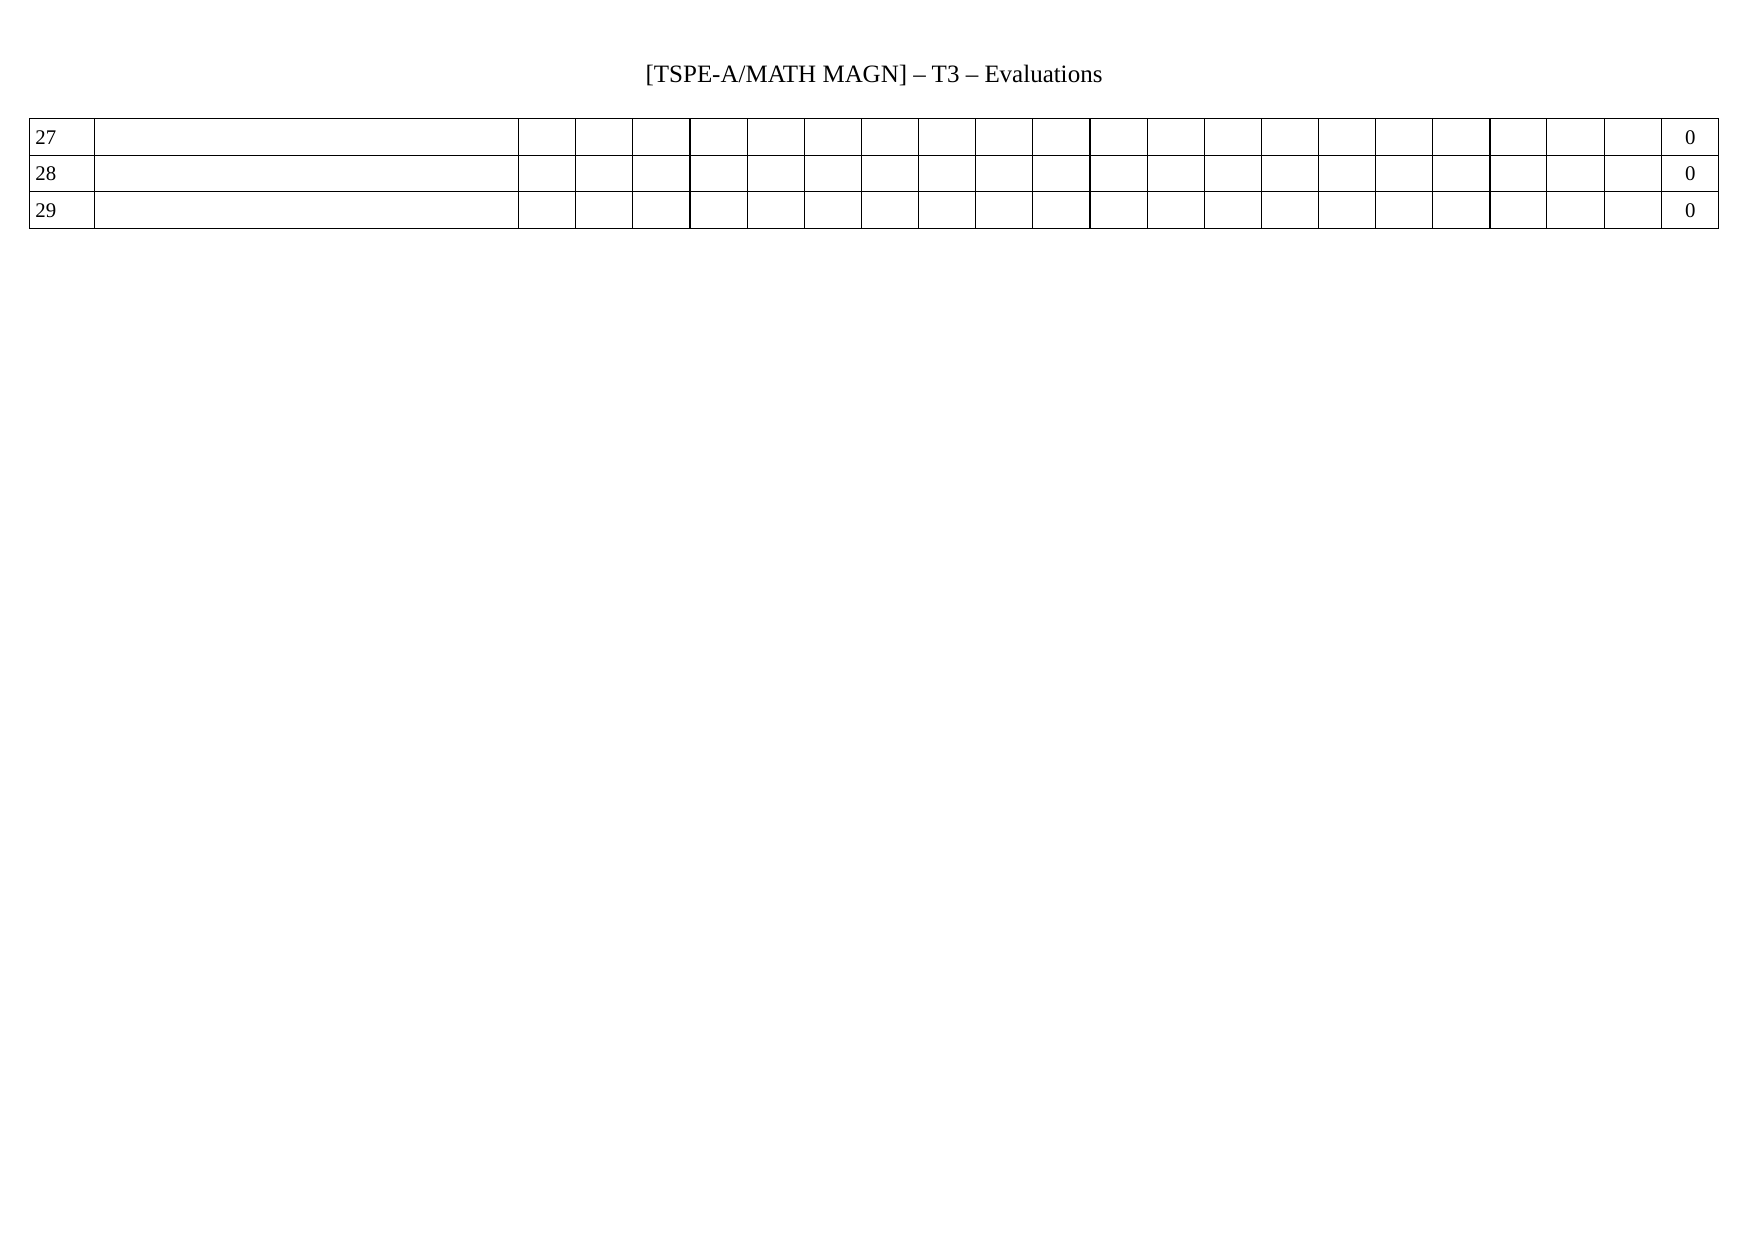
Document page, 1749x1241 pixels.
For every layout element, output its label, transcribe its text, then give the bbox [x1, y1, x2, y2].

table_cell [1091, 192, 1147, 228]
table_cell [1491, 156, 1546, 191]
table_cell [805, 156, 861, 191]
table_cell [1033, 156, 1089, 191]
table_cell 0 [1662, 156, 1718, 191]
table_cell [95, 192, 518, 228]
table_cell [1319, 156, 1375, 191]
table_cell [633, 192, 689, 228]
table_cell [519, 119, 575, 154]
table_cell [1091, 156, 1147, 191]
table_cell [748, 192, 804, 228]
table_cell [691, 156, 747, 191]
table_cell [976, 192, 1032, 228]
table_cell [919, 119, 975, 154]
table_cell [1205, 156, 1261, 191]
table_cell [748, 156, 804, 191]
table_cell [95, 156, 518, 191]
table_cell [1605, 156, 1661, 191]
table_cell [1148, 192, 1204, 228]
table_cell [1376, 192, 1432, 228]
table_cell 0 [1662, 192, 1718, 228]
table_cell [919, 192, 975, 228]
table_cell [862, 156, 918, 191]
table_cell [1433, 156, 1489, 191]
table_cell [576, 119, 632, 154]
table_cell 28 [30, 156, 94, 191]
table_cell [919, 156, 975, 191]
table_cell 27 [30, 119, 94, 154]
table_cell [1547, 119, 1604, 154]
table_cell [576, 192, 632, 228]
table_cell [1205, 192, 1261, 228]
table_cell [1547, 156, 1604, 191]
table_cell [805, 119, 861, 154]
table_cell [748, 119, 804, 154]
table_cell [1491, 192, 1546, 228]
table_cell [1547, 192, 1604, 228]
table_cell [1376, 119, 1432, 154]
table_cell [576, 156, 632, 191]
table_cell [633, 119, 689, 154]
table_cell [519, 156, 575, 191]
table_cell [1033, 119, 1089, 154]
table_cell [1262, 156, 1318, 191]
table_cell [1205, 119, 1261, 154]
table_cell [862, 119, 918, 154]
table_cell [976, 156, 1032, 191]
table_cell [1433, 119, 1489, 154]
table_cell [1148, 156, 1204, 191]
table_cell [1148, 119, 1204, 154]
table_cell [862, 192, 918, 228]
table_cell [1262, 192, 1318, 228]
table_cell 0 [1662, 119, 1718, 154]
table_cell [1605, 119, 1661, 154]
table_cell [805, 192, 861, 228]
table_cell [633, 156, 689, 191]
table_cell [1091, 119, 1147, 154]
table_cell [519, 192, 575, 228]
table_cell [976, 119, 1032, 154]
table_cell [1319, 119, 1375, 154]
table_cell [1433, 192, 1489, 228]
table_cell [95, 119, 518, 154]
table_cell [1376, 156, 1432, 191]
table_cell [1605, 192, 1661, 228]
table_cell [691, 192, 747, 228]
table_cell [1319, 192, 1375, 228]
table_cell [1262, 119, 1318, 154]
table_cell 29 [30, 192, 94, 228]
table_cell [1491, 119, 1546, 154]
table_cell [691, 119, 747, 154]
table_cell [1033, 192, 1089, 228]
